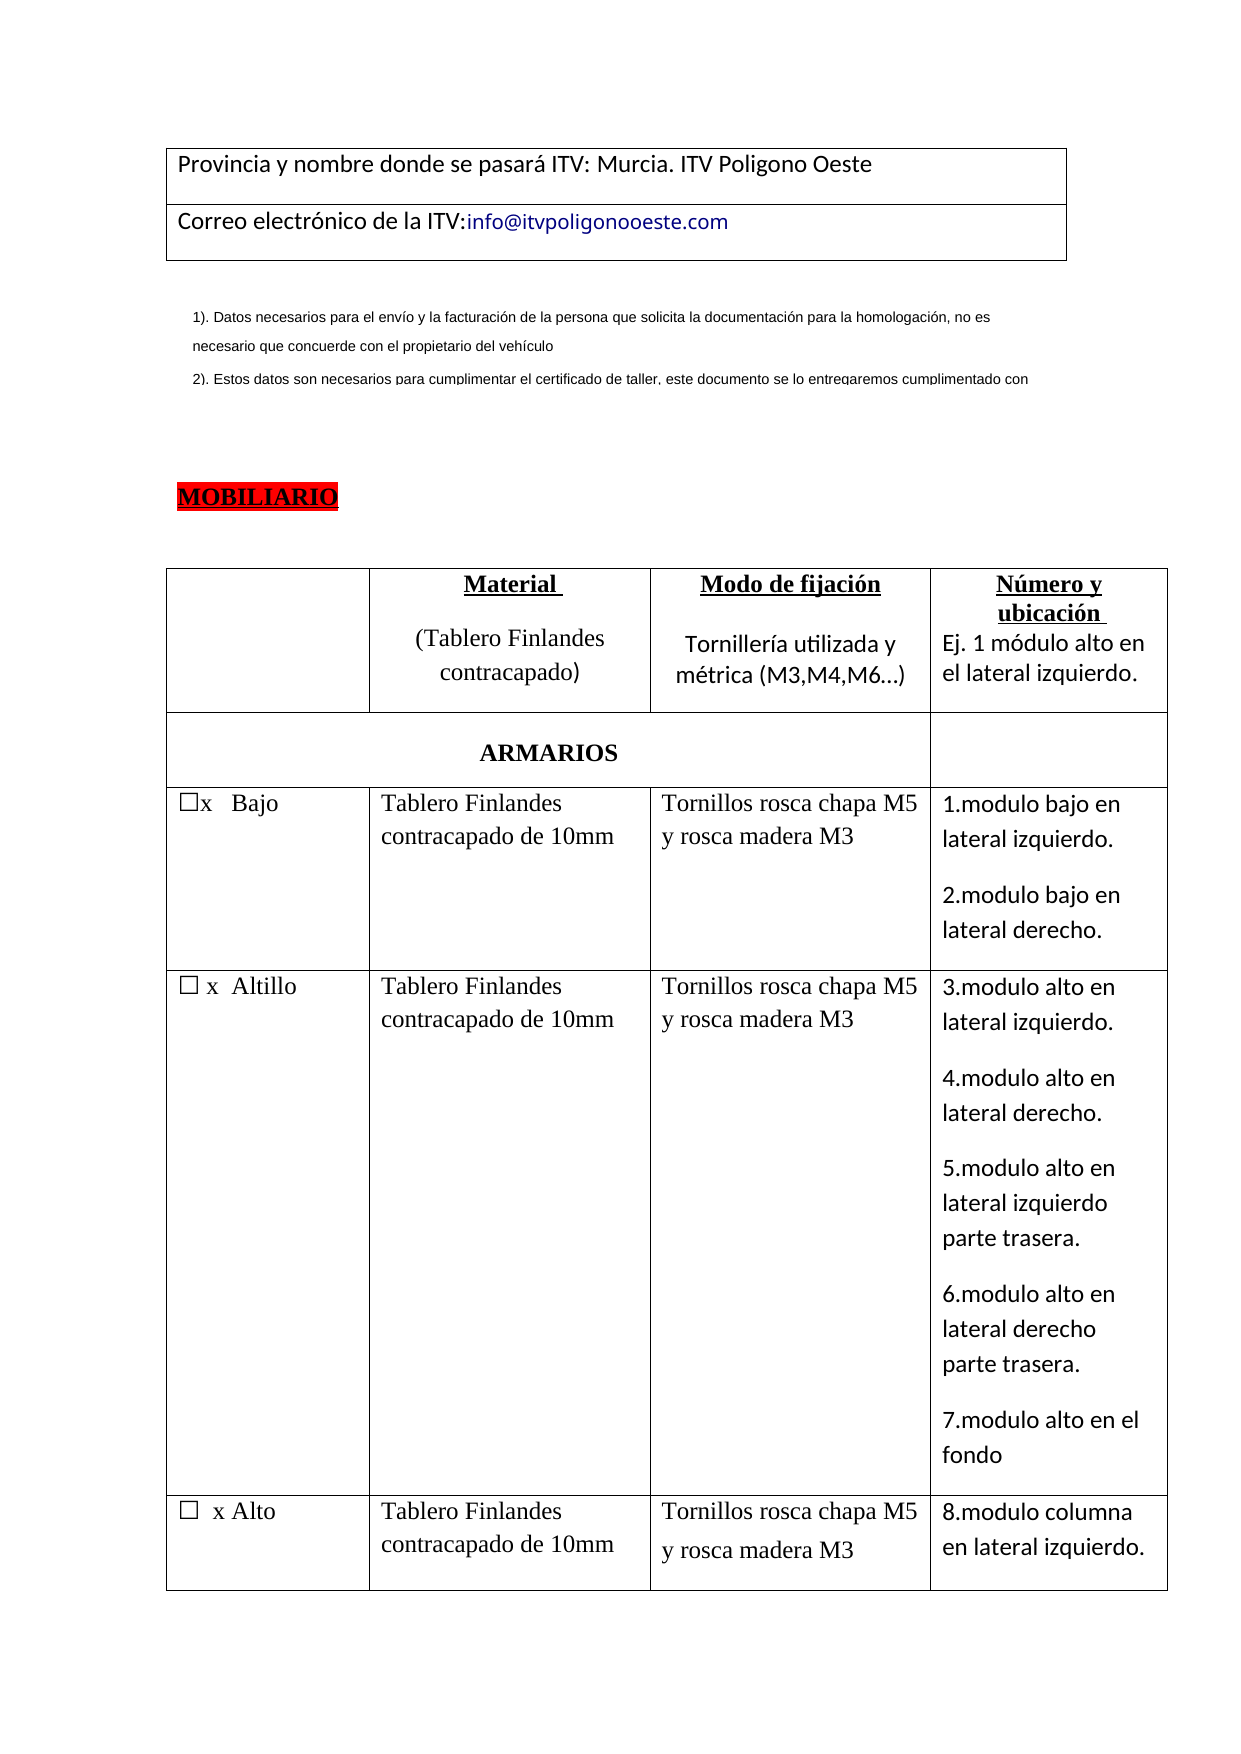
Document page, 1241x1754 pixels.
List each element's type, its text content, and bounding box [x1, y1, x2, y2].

subtitle 1). Datos necesarios para el envío y la facturación de la persona que solicita la documentación para la homologación, no es necesario que concuerde con el propietario del vehículo [192, 300, 1048, 357]
subtitle 2). Estos datos son necesarios para cumplimentar el certificado de taller, este documento se lo entregaremos cumplimentado con todos los datos de las modificaciones junto al resto de documentación y tiene que presentarlo firmado y sellado a ITV por el taller [192, 361, 1048, 385]
table_cell Tablero Finlandes contracapado de 10mm [370, 1496, 650, 1590]
table_header Provincia y nombre donde se pasará ITV: Murcia. ITV Poligono Oeste [167, 149, 1066, 204]
table_cell Tablero Finlandes contracapado de 10mm [370, 788, 650, 970]
table_cell ☐ x Altillo [167, 971, 369, 1495]
table_header Material (Tablero Finlandes contracapado) [370, 569, 650, 712]
table_cell 8.modulo columna en lateral izquierdo. [931, 1496, 1167, 1590]
table_cell ARMARIOS [167, 713, 930, 787]
table_header Modo de fijación Tornillería utilizada y métrica (M3,M4,M6…) [651, 569, 930, 712]
table_cell Tornillos rosca chapa M5 y rosca madera M3 [651, 971, 930, 1495]
table_cell Tornillos rosca chapa M5 y rosca madera M3 [651, 788, 930, 970]
table_cell [931, 713, 1167, 787]
table_cell ☐ x Alto [167, 1496, 369, 1590]
text MOBILIARIO [177, 482, 1063, 511]
table_cell Tablero Finlandes contracapado de 10mm [370, 971, 650, 1495]
table_header [167, 569, 369, 712]
table_cell ☐x Bajo [167, 788, 369, 970]
table_cell 1.modulo bajo en lateral izquierdo. 2.modulo bajo en lateral derecho. [931, 788, 1167, 970]
table_cell Correo electrónico de la ITV:info@itvpoligonooeste.com [167, 205, 1066, 260]
table_cell 3.modulo alto en lateral izquierdo. 4.modulo alto en lateral derecho. 5.modulo alto en lateral izquierdo parte trasera. 6.modulo alto en lateral derecho parte trasera. 7.modulo alto en el fondo [931, 971, 1167, 1495]
table_header Número y ubicación Ej. 1 módulo alto en el lateral izquierdo. [931, 569, 1167, 712]
table_cell Tornillos rosca chapa M5 y rosca madera M3 [651, 1496, 930, 1590]
